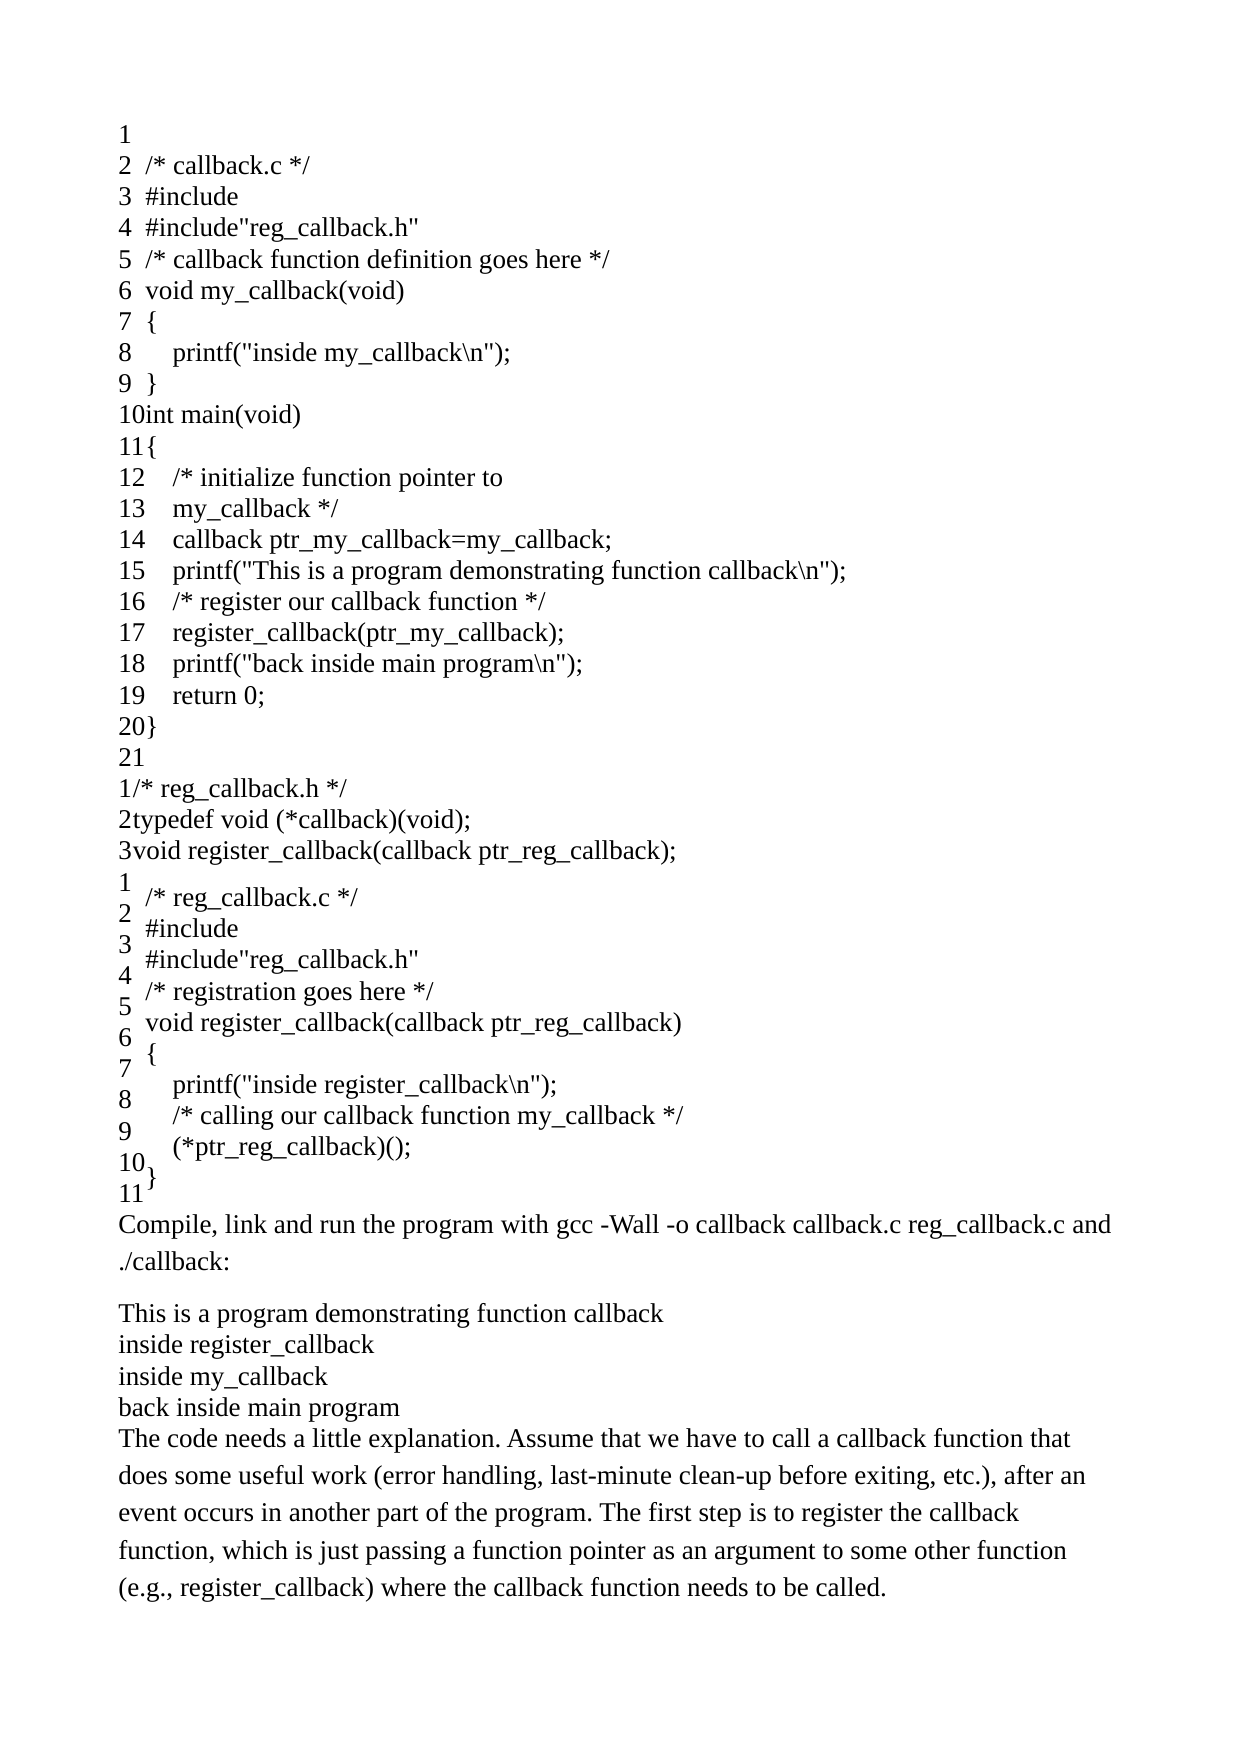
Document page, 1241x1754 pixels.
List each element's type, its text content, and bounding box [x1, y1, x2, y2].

table_header 1 2 3 [118, 772, 133, 866]
table_header /* reg_callback.h */ typedef void (*callback)(void); void register_callback(callback ptr_reg_callback); [133, 772, 884, 866]
table_header 1 2 3 4 5 6 7 8 9 10 11 [118, 866, 145, 1208]
table_header This is a program demonstrating function callback inside register_callback inside my_callback back inside main program [118, 1298, 863, 1422]
text Compile, link and run the program with gcc -Wall -o callback callback.c reg_callback.c and ./callback: [118, 1208, 1122, 1277]
table_header /* callback.c */ #include #include"reg_callback.h" /* callback function definition goes here */ void my_callback(void) { printf("inside my_callback\n"); } int main(void) { /* initialize function pointer to my_callback */ callback ptr_my_callback=my_callback; printf("This is a program demonstrating function callback\n"); /* register our callback function */ register_callback(ptr_my_callback); printf("back inside main program\n"); return 0; } [145, 118, 1122, 772]
table_header 1 2 3 4 5 6 7 8 9 10 11 12 13 14 15 16 17 18 19 20 21 [118, 118, 145, 772]
table_header /* reg_callback.c */ #include #include"reg_callback.h" /* registration goes here */ void register_callback(callback ptr_reg_callback) { printf("inside register_callback\n"); /* calling our callback function my_callback */ (*ptr_reg_callback)(); } [145, 866, 1075, 1208]
text The code needs a little explanation. Assume that we have to call a callback function that does some useful work (error handling, last-minute clean-up before exiting, etc.), after an event occurs in another part of the program. The first step is to register the callback function, which is just passing a function pointer as an argument to some other function (e.g., register_callback) where the callback function needs to be called. [118, 1422, 1122, 1602]
